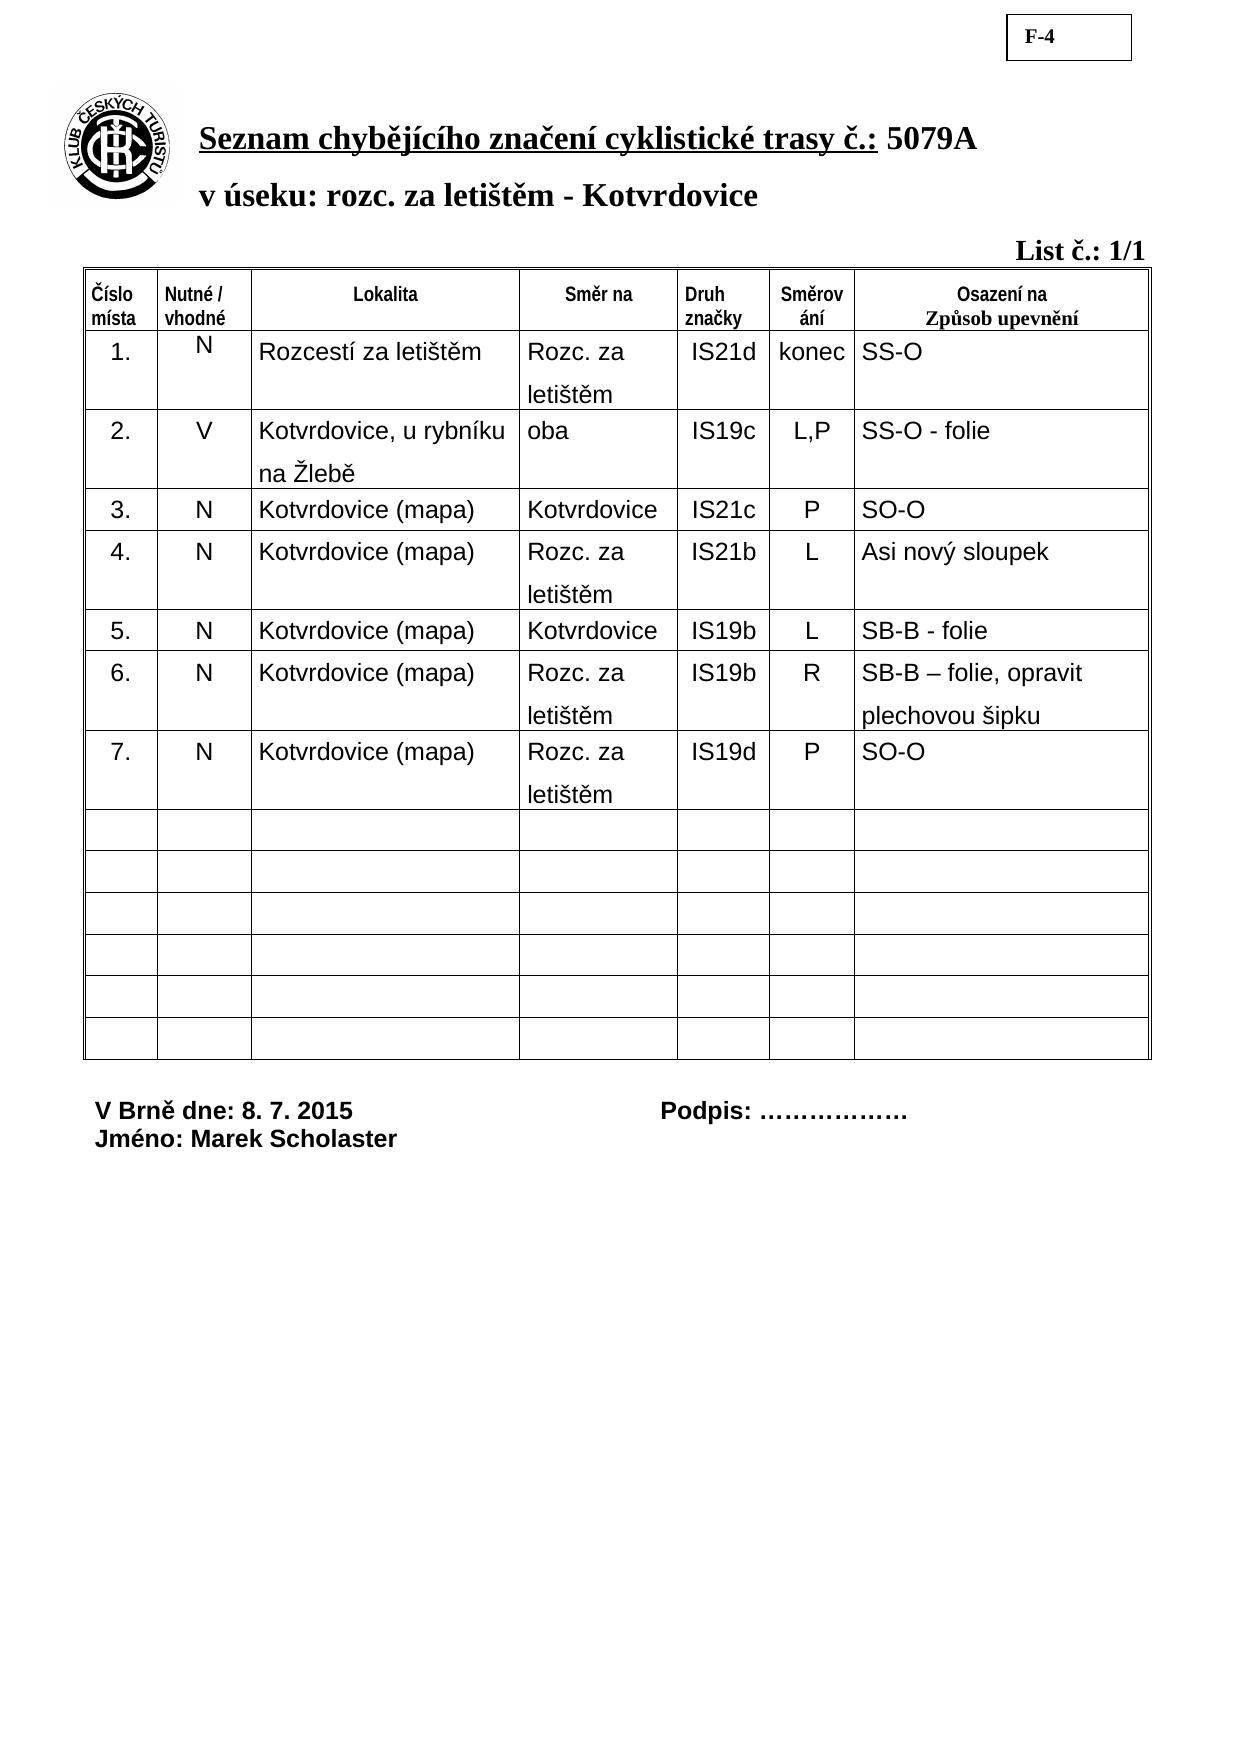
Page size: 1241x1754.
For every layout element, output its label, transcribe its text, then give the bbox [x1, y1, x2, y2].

table_cell 3. [86, 489, 157, 529]
table_cell SB-B – folie, opravit plechovou šipku [855, 651, 1148, 729]
table_cell [158, 976, 251, 1017]
table_cell 6. [86, 651, 157, 729]
table_cell [158, 810, 251, 850]
table_cell [678, 935, 769, 975]
table_cell IS21b [678, 531, 769, 609]
table_cell Kotvrdovice [520, 489, 677, 529]
table_cell L [770, 531, 854, 609]
table_cell Kotvrdovice, u rybníku na Žlebě [252, 410, 519, 488]
table_cell [520, 810, 677, 850]
table_cell 2. [86, 410, 157, 488]
table_cell [86, 1018, 157, 1059]
table_cell IS19d [678, 731, 769, 809]
table_cell [158, 893, 251, 934]
text Jméno: Marek Scholaster [94, 1124, 1146, 1153]
table_cell Kotvrdovice (mapa) [252, 610, 519, 650]
table_cell [158, 935, 251, 975]
picture [50, 85, 179, 207]
text v úseku: rozc. za letištěm - Kotvrdovice [94, 176, 1146, 214]
table_cell Kotvrdovice [520, 610, 677, 650]
table_cell Kotvrdovice (mapa) [252, 489, 519, 529]
table_cell [86, 893, 157, 934]
text V Brně dne: 8. 7. 2015 Podpis: ……………… [94, 1096, 1146, 1124]
table_cell Rozc. za letištěm [520, 331, 677, 409]
table_cell 5. [86, 610, 157, 650]
table_cell Kotvrdovice (mapa) [252, 651, 519, 729]
table_cell [678, 976, 769, 1017]
table_cell [855, 935, 1148, 975]
subtitle F-4 [1024, 24, 1114, 48]
table_cell 4. [86, 531, 157, 609]
table_cell [252, 1018, 519, 1059]
table_cell [520, 935, 677, 975]
table_cell N [158, 331, 251, 409]
table_cell [520, 1018, 677, 1059]
table_cell Kotvrdovice (mapa) [252, 531, 519, 609]
table_cell [855, 976, 1148, 1017]
table_cell R [770, 651, 854, 729]
table_cell N [158, 610, 251, 650]
table_cell [158, 1018, 251, 1059]
table_cell [678, 1018, 769, 1059]
text List č.: 1/1 [94, 233, 1146, 267]
table_cell L,P [770, 410, 854, 488]
table_cell IS21d [678, 331, 769, 409]
table_cell Rozc. za letištěm [520, 531, 677, 609]
table_header Druh značky [678, 270, 769, 329]
table_cell Asi nový sloupek [855, 531, 1148, 609]
table_cell L [770, 610, 854, 650]
table_header Osazení na Způsob upevnění [855, 270, 1148, 329]
table_cell [252, 893, 519, 934]
table_cell 7. [86, 731, 157, 809]
table_cell N [158, 531, 251, 609]
table_cell [855, 1018, 1148, 1059]
table_cell [252, 810, 519, 850]
table_cell [678, 893, 769, 934]
table_cell [770, 935, 854, 975]
table_cell Rozc. za letištěm [520, 731, 677, 809]
table_cell [855, 810, 1148, 850]
text Seznam chybějícího značení cyklistické trasy č.: 5079A [180, 118, 1146, 156]
table_cell [252, 935, 519, 975]
table_cell N [158, 651, 251, 729]
table_cell [770, 851, 854, 892]
table_cell [86, 851, 157, 892]
table_cell N [158, 489, 251, 529]
table_header Nutné / vhodné [158, 270, 251, 329]
table_cell [86, 810, 157, 850]
table_cell [678, 810, 769, 850]
table_cell Rozc. za letištěm [520, 651, 677, 729]
table_cell P [770, 731, 854, 809]
table_cell [252, 976, 519, 1017]
table_cell [770, 976, 854, 1017]
table_cell oba [520, 410, 677, 488]
table_header Směr na [520, 270, 677, 329]
table_cell V [158, 410, 251, 488]
table_cell [520, 976, 677, 1017]
table_cell SO-O [855, 489, 1148, 529]
table_cell Rozcestí za letištěm [252, 331, 519, 409]
table_cell [678, 851, 769, 892]
table_cell [86, 976, 157, 1017]
table_cell IS19c [678, 410, 769, 488]
table_cell IS21c [678, 489, 769, 529]
table_header Číslo místa [86, 270, 157, 329]
table_cell [855, 893, 1148, 934]
table_cell SB-B - folie [855, 610, 1148, 650]
table_cell [855, 851, 1148, 892]
table_cell N [158, 731, 251, 809]
table_cell SS-O [855, 331, 1148, 409]
table_cell IS19b [678, 651, 769, 729]
table_cell [770, 1018, 854, 1059]
table_cell [770, 810, 854, 850]
table_cell [770, 893, 854, 934]
table_cell [252, 851, 519, 892]
table_header Směrování [770, 270, 854, 329]
table_cell konec [770, 331, 854, 409]
table_cell [520, 893, 677, 934]
table_header Lokalita [252, 270, 519, 329]
table_cell Kotvrdovice (mapa) [252, 731, 519, 809]
table_cell IS19b [678, 610, 769, 650]
table_cell [520, 851, 677, 892]
table_cell SS-O - folie [855, 410, 1148, 488]
table_cell [86, 935, 157, 975]
table_cell SO-O [855, 731, 1148, 809]
table_cell 1. [86, 331, 157, 409]
table_cell P [770, 489, 854, 529]
table_cell [158, 851, 251, 892]
